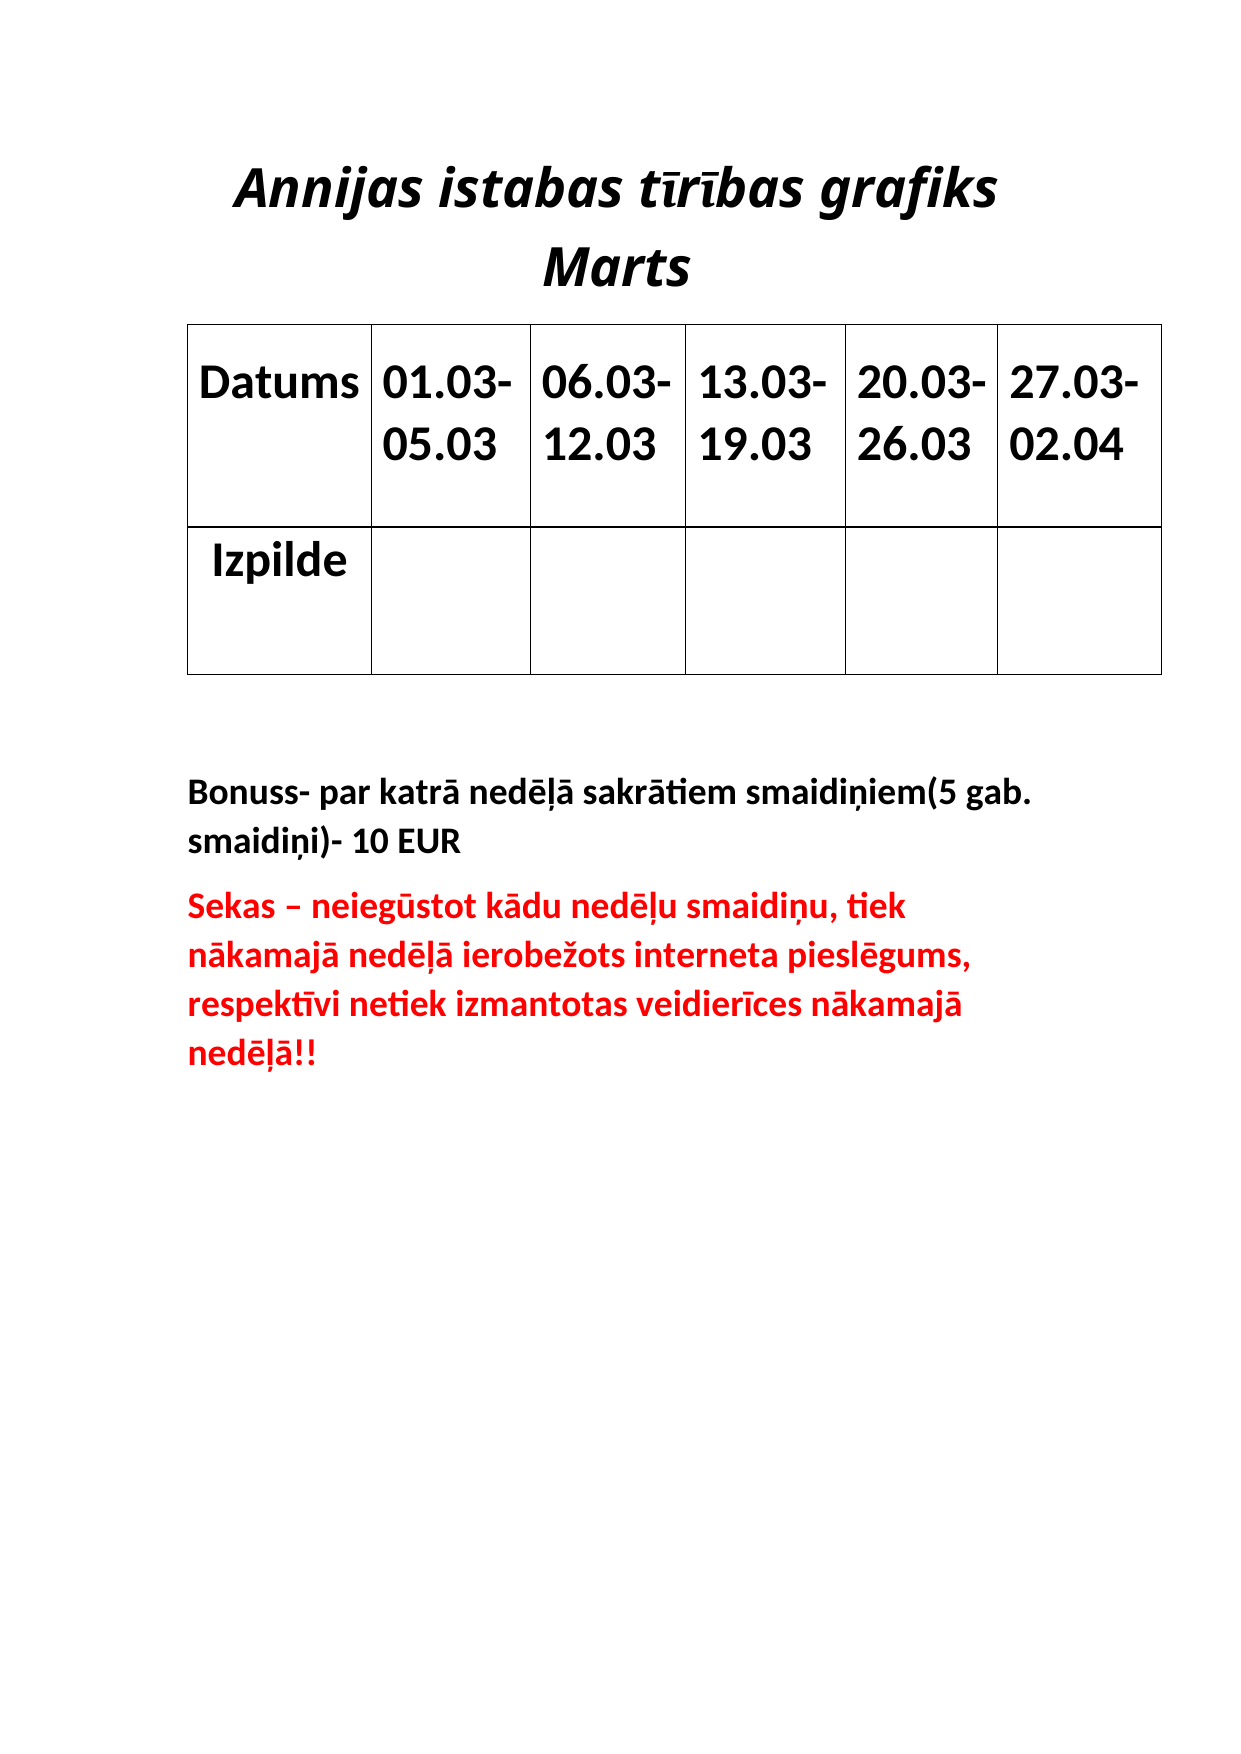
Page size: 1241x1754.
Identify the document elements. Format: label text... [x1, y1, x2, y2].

table_cell Izpilde [188, 528, 371, 673]
table_cell [686, 528, 845, 673]
table_header 20.03- 26.03 [846, 325, 997, 526]
table_cell [998, 528, 1161, 673]
table_cell [846, 528, 997, 673]
text Bonuss- par katrā nedēļā sakrātiem smaidiņiem(5 gab. smaidiņi)- 10 EUR [187, 768, 1053, 862]
text Sekas – neiegūstot kādu nedēļu smaidiņu, tiek nākamajā nedēļā ierobežots interneta pieslēgums, respektīvi netiek izmantotas veidierīces nākamajā nedēļā!! [187, 882, 1053, 1075]
table_header 13.03- 19.03 [686, 325, 845, 526]
table_header 01.03-05.03 [372, 325, 530, 526]
table_header 06.03- 12.03 [531, 325, 685, 526]
table_cell [531, 528, 685, 673]
table_header 27.03-02.04 [998, 325, 1161, 526]
table_cell [372, 528, 530, 673]
table_header Datums [188, 325, 371, 526]
text Annijas istabas tīrības grafiks Marts [187, 150, 1053, 303]
